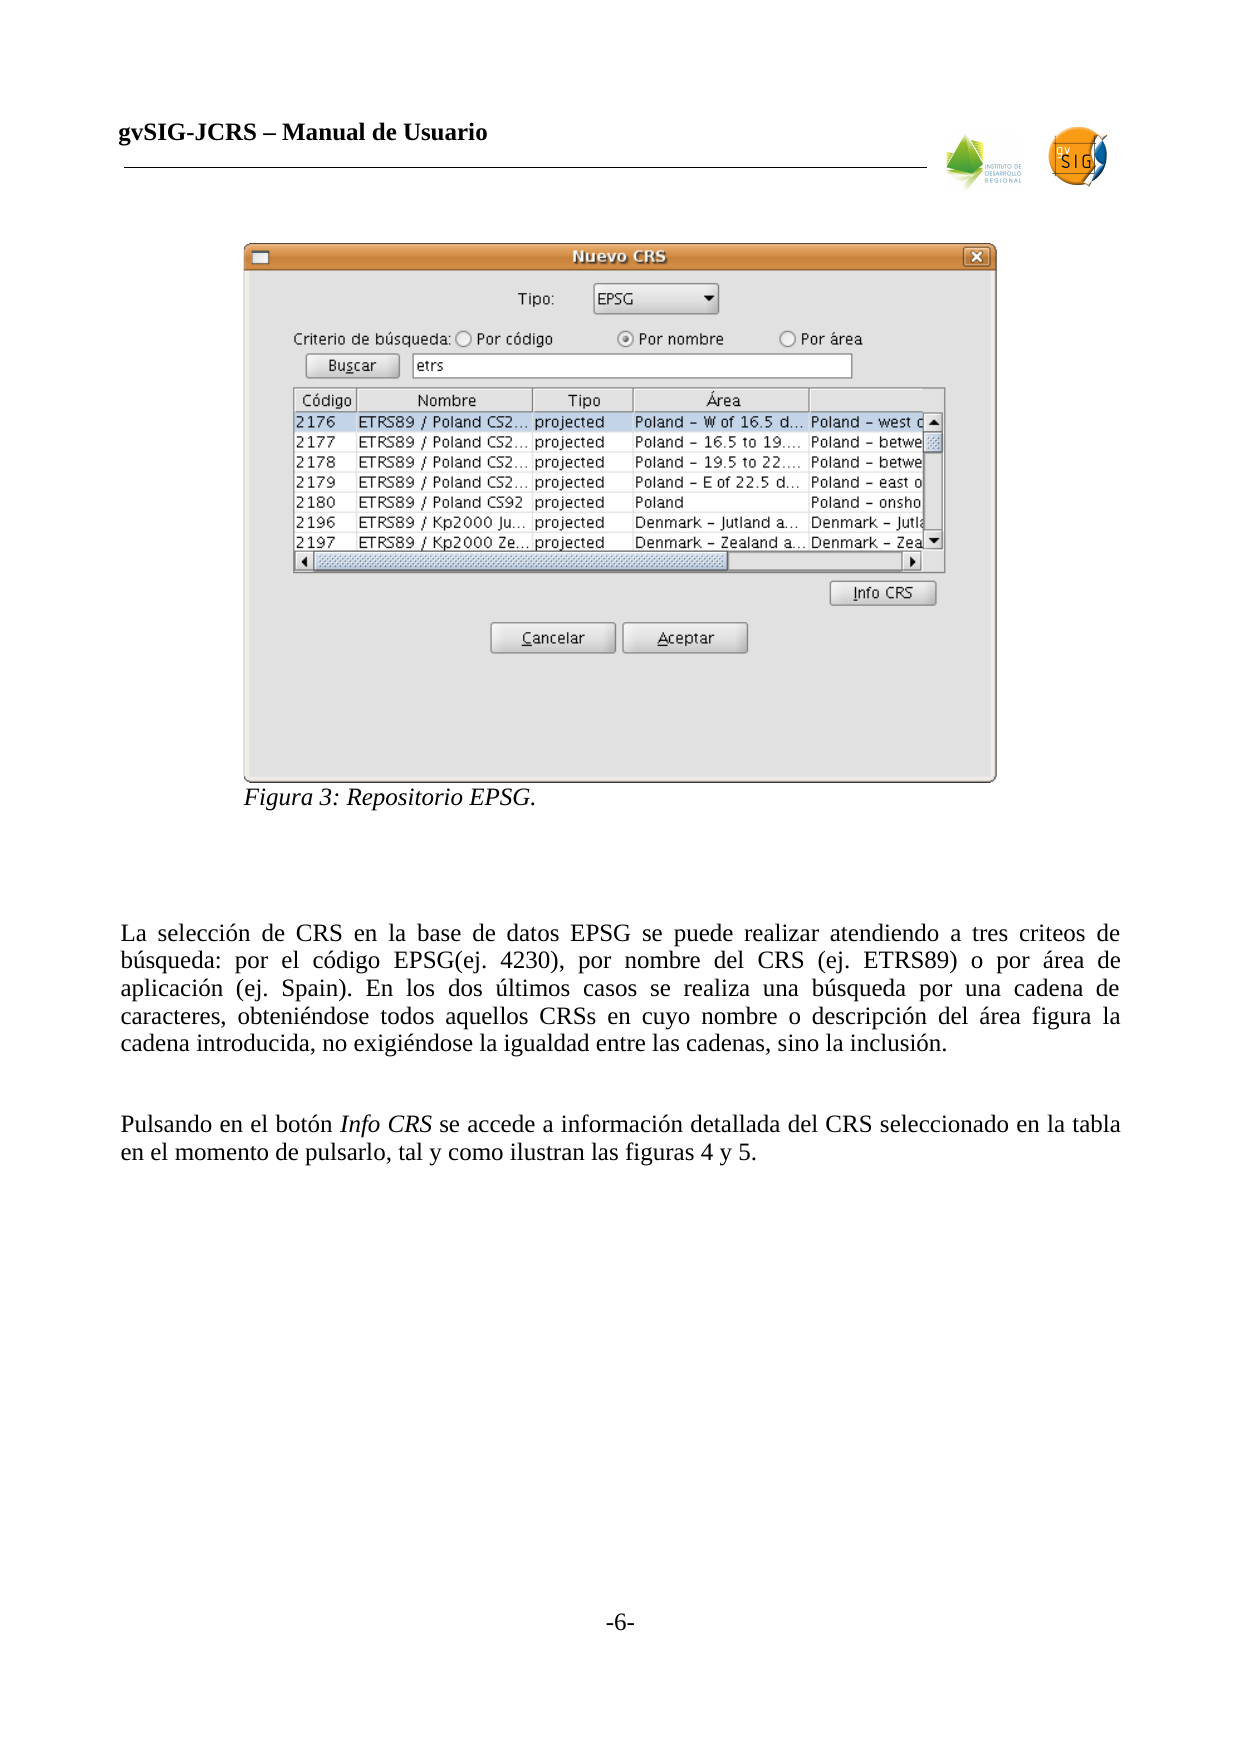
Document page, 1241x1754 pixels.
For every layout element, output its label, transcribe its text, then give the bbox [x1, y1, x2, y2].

picture [1048, 127, 1108, 187]
list Pulsando en el botón Info CRS se accede a información detallada del CRS seleccionado en la tabla en el momento de pulsarlo, tal y como ilustran las figuras 4 y 5. [83, 1110, 1122, 1165]
list Figura 3: Repositorio EPSG. [244, 783, 996, 811]
picture [946, 133, 1022, 193]
picture [243, 243, 997, 783]
list La selección de CRS en la base de datos EPSG se puede realizar atendiendo a tres criteos de búsqueda: por el código EPSG(ej. 4230), por nombre del CRS (ej. ETRS89) o por área de aplicación (ej. Spain). En los dos últimos casos se realiza una búsqueda por una cadena de caracteres, obteniéndose todos aquellos CRSs en cuyo nombre o descripción del área figura la cadena introducida, no exigiéndose la igualdad entre las cadenas, sino la inclusión. [83, 919, 1122, 1057]
